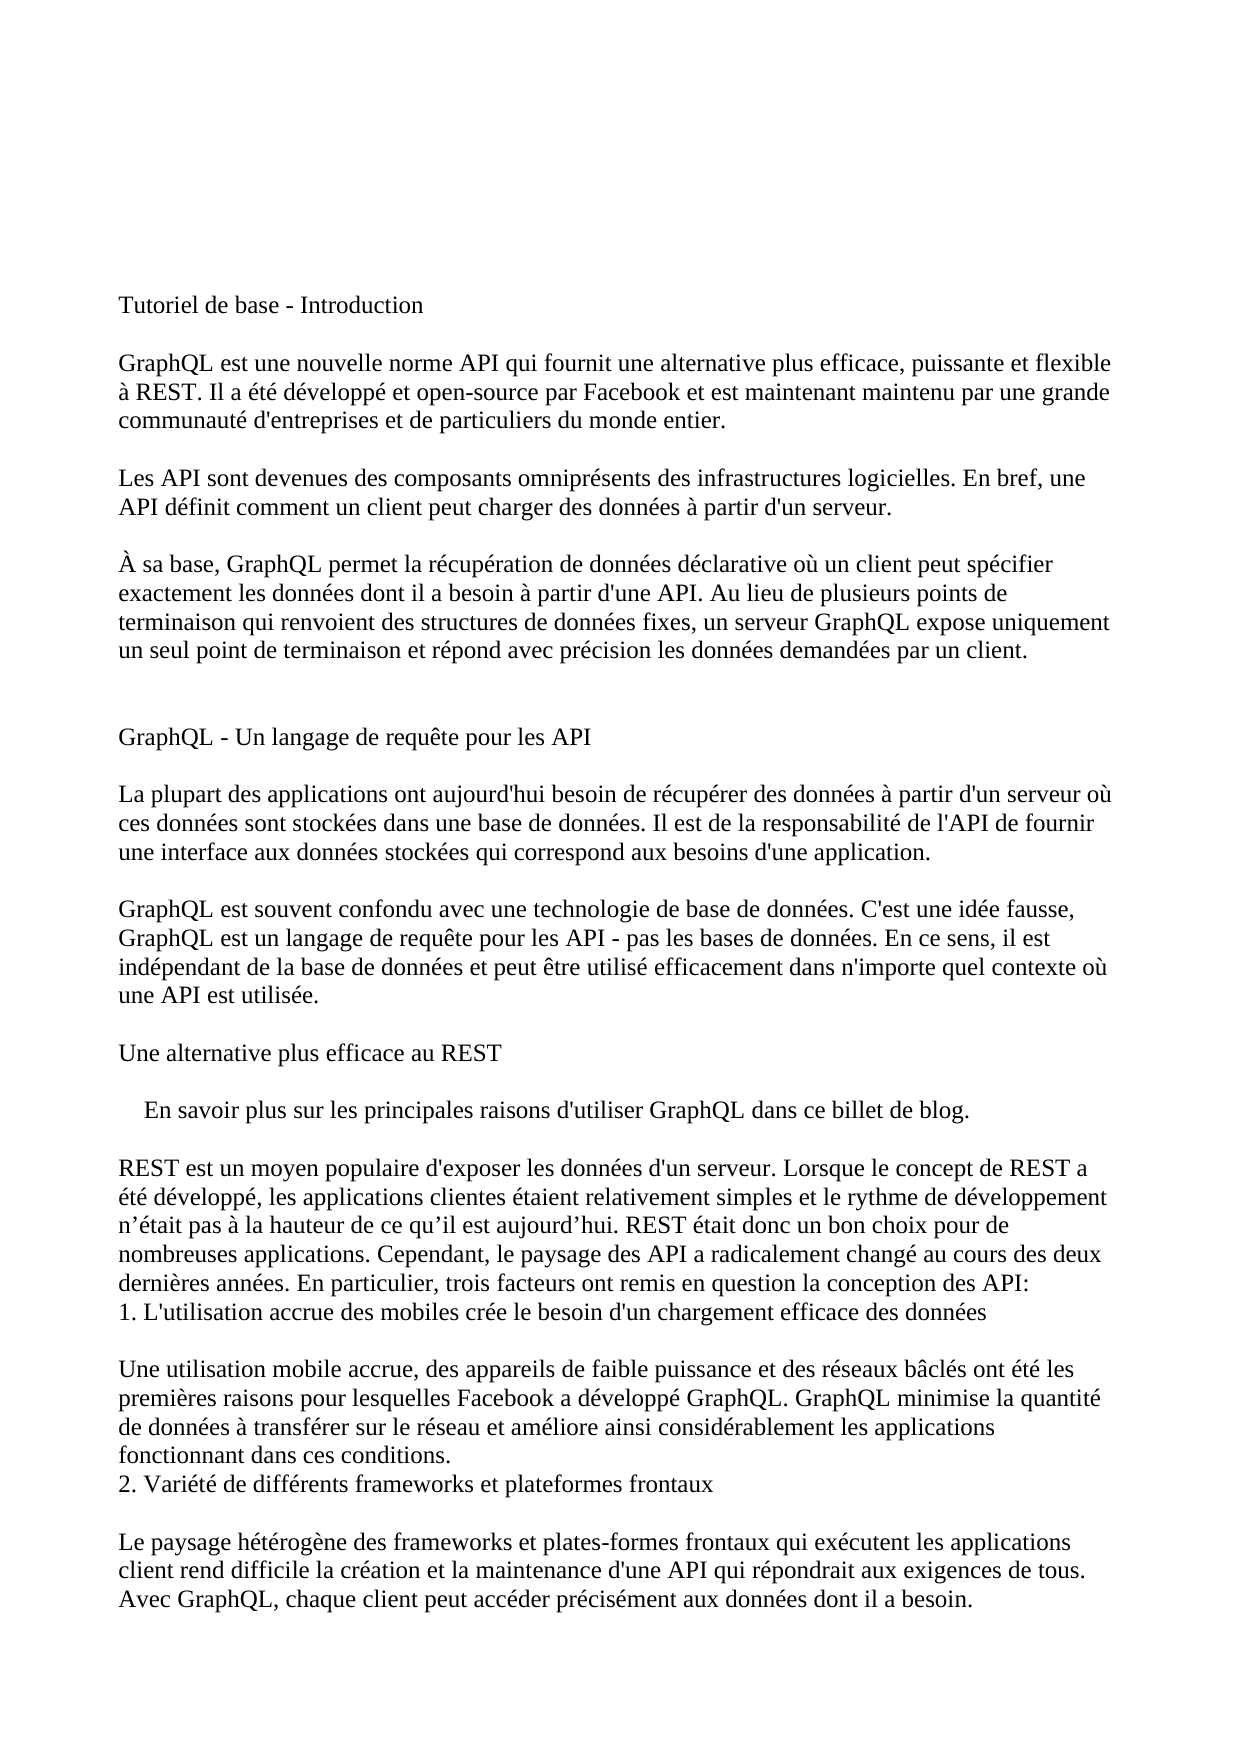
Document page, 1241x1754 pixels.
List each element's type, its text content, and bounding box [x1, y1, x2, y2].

text Une alternative plus efficace au REST [118, 1038, 1122, 1067]
text 💡 En savoir plus sur les principales raisons d'utiliser GraphQL dans ce billet de blog. [118, 1096, 1122, 1124]
text 1. L'utilisation accrue des mobiles crée le besoin d'un chargement efficace des données [118, 1297, 1122, 1326]
text GraphQL - Un langage de requête pour les API [118, 722, 1122, 751]
text Les API sont devenues des composants omniprésents des infrastructures logicielles. En bref, une API définit comment un client peut charger des données à partir d'un serveur. [118, 463, 1122, 521]
text Une utilisation mobile accrue, des appareils de faible puissance et des réseaux bâclés ont été les premières raisons pour lesquelles Facebook a développé GraphQL. GraphQL minimise la quantité de données à transférer sur le réseau et améliore ainsi considérablement les applications fonctionnant dans ces conditions. [118, 1354, 1122, 1469]
text REST est un moyen populaire d'exposer les données d'un serveur. Lorsque le concept de REST a été développé, les applications clientes étaient relativement simples et le rythme de développement n’était pas à la hauteur de ce qu’il est aujourd’hui. REST était donc un bon choix pour de nombreuses applications. Cependant, le paysage des API a radicalement changé au cours des deux dernières années. En particulier, trois facteurs ont remis en question la conception des API: [118, 1153, 1122, 1297]
text Tutoriel de base - Introduction [118, 291, 1122, 319]
text À sa base, GraphQL permet la récupération de données déclarative où un client peut spécifier exactement les données dont il a besoin à partir d'une API. Au lieu de plusieurs points de terminaison qui renvoient des structures de données fixes, un serveur GraphQL expose uniquement un seul point de terminaison et répond avec précision les données demandées par un client. [118, 549, 1122, 664]
text GraphQL est souvent confondu avec une technologie de base de données. C'est une idée fausse, GraphQL est un langage de requête pour les API - pas les bases de données. En ce sens, il est indépendant de la base de données et peut être utilisé efficacement dans n'importe quel contexte où une API est utilisée. [118, 894, 1122, 1009]
text 2. Variété de différents frameworks et plateformes frontaux [118, 1469, 1122, 1498]
text Le paysage hétérogène des frameworks et plates-formes frontaux qui exécutent les applications client rend difficile la création et la maintenance d'une API qui répondrait aux exigences de tous. Avec GraphQL, chaque client peut accéder précisément aux données dont il a besoin. [118, 1527, 1122, 1613]
text GraphQL est une nouvelle norme API qui fournit une alternative plus efficace, puissante et flexible à REST. Il a été développé et open-source par Facebook et est maintenant maintenu par une grande communauté d'entreprises et de particuliers du monde entier. [118, 348, 1122, 434]
text La plupart des applications ont aujourd'hui besoin de récupérer des données à partir d'un serveur où ces données sont stockées dans une base de données. Il est de la responsabilité de l'API de fournir une interface aux données stockées qui correspond aux besoins d'une application. [118, 779, 1122, 866]
